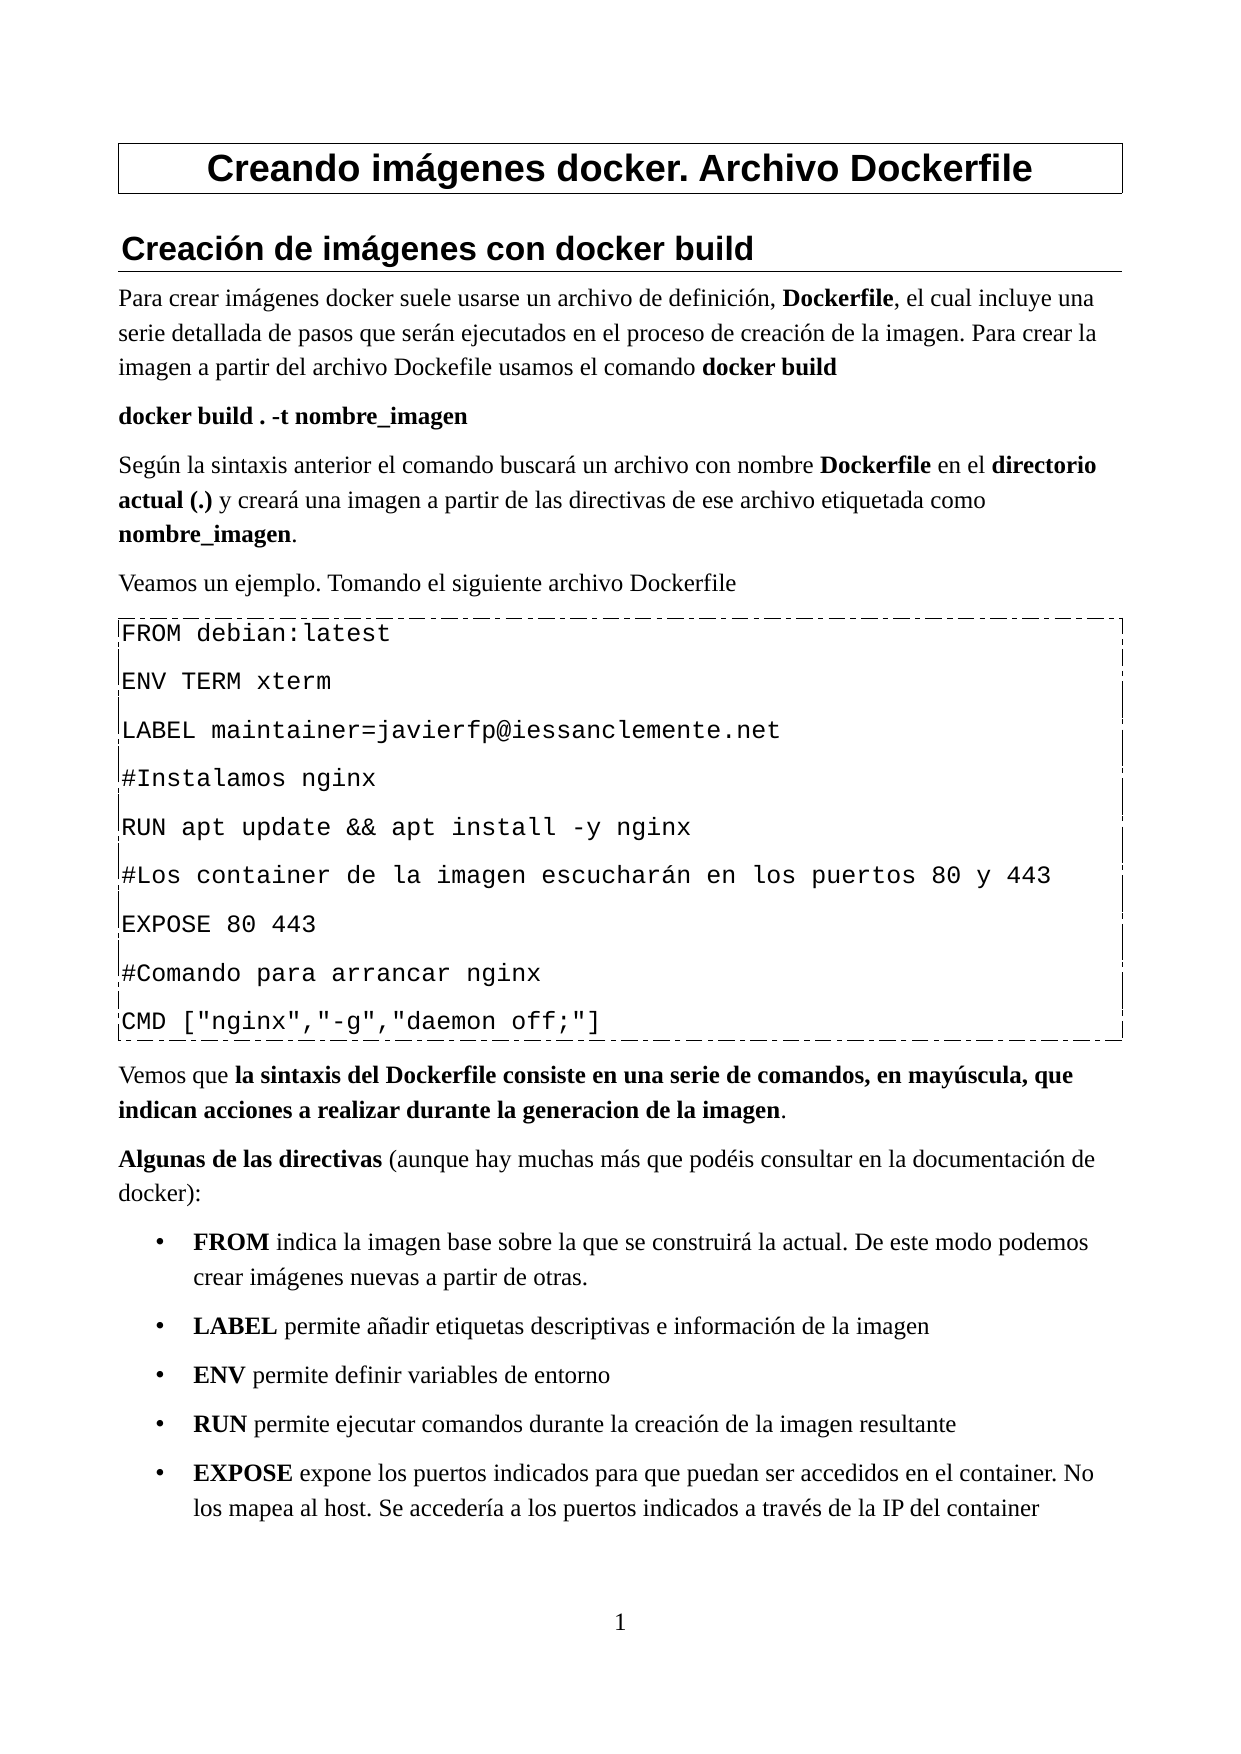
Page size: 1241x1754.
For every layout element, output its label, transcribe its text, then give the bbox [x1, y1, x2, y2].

list ENV permite definir variables de entorno [156, 1360, 1122, 1389]
text docker build . -t nombre_imagen [118, 401, 1122, 430]
text Algunas de las directivas (aunque hay muchas más que podéis consultar en la documentación de docker): [118, 1144, 1122, 1207]
list FROM indica la imagen base sobre la que se construirá la actual. De este modo podemos crear imágenes nuevas a partir de otras. [156, 1227, 1122, 1291]
text CMD ["nginx","-g","daemon off;"] [118, 1006, 1122, 1040]
text LABEL maintainer=javierfp@iessanclemente.net [118, 714, 1122, 746]
text #Comando para arrancar nginx [118, 957, 1122, 988]
text Según la sintaxis anterior el comando buscará un archivo con nombre Dockerfile en el directorio actual (.) y creará una imagen a partir de las directivas de ese archivo etiquetada como nombre_imagen. [118, 450, 1122, 548]
text EXPOSE 80 443 [118, 909, 1122, 940]
text Vemos que la sintaxis del Dockerfile consiste en una serie de comandos, en mayúscula, que indican acciones a realizar durante la generacion de la imagen. [118, 1060, 1122, 1123]
list EXPOSE expone los puertos indicados para que puedan ser accedidos en el container. No los mapea al host. Se accedería a los puertos indicados a través de la IP del container [156, 1458, 1122, 1521]
text Veamos un ejemplo. Tomando el siguiente archivo Dockerfile [118, 568, 1122, 597]
list RUN permite ejecutar comandos durante la creación de la imagen resultante [156, 1409, 1122, 1438]
subtitle Creación de imágenes con docker build [118, 226, 1122, 271]
list LABEL permite añadir etiquetas descriptivas e información de la imagen [156, 1311, 1122, 1340]
text RUN apt update && apt install -y nginx [118, 812, 1122, 843]
text ENV TERM xterm [118, 666, 1122, 697]
text #Los container de la imagen escucharán en los puertos 80 y 443 [118, 860, 1122, 891]
text Para crear imágenes docker suele usarse un archivo de definición, Dockerfile, el cual incluye una serie detallada de pasos que serán ejecutados en el proceso de creación de la imagen. Para crear la imagen a partir del archivo Dockefile usamos el comando docker build [118, 283, 1122, 381]
subtitle Creando imágenes docker. Archivo Dockerfile [119, 144, 1122, 193]
text #Instalamos nginx [118, 763, 1122, 794]
text FROM debian:latest [118, 617, 1122, 649]
